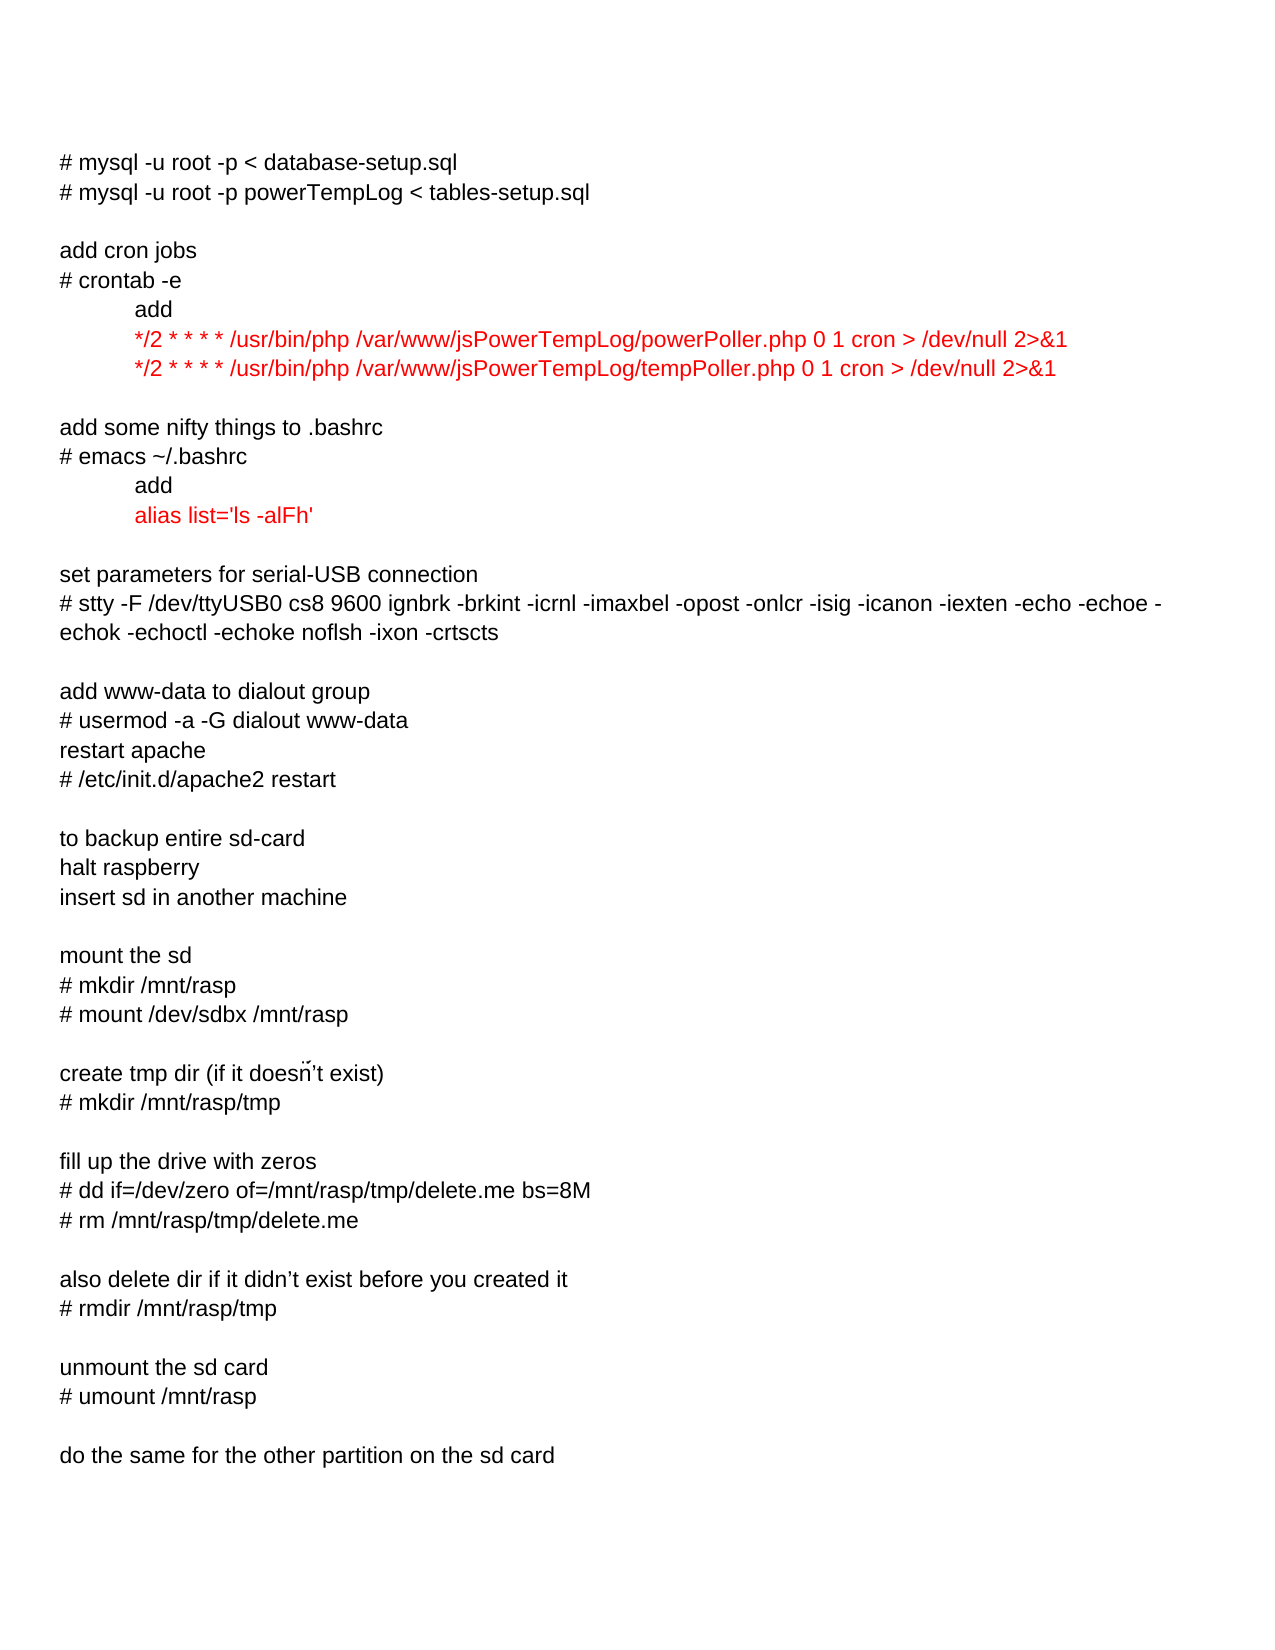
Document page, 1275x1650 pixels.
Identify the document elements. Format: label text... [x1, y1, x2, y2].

text set parameters for serial-USB connection [59, 561, 1195, 587]
text # usermod -a -G dialout www-data [59, 708, 1195, 734]
text # mysql -u root -p < database-setup.sql [59, 150, 1195, 176]
text */2 * * * * /usr/bin/php /var/www/jsPowerTempLog/tempPoller.php 0 1 cron > /dev/null 2>&1 [59, 356, 1195, 381]
text also delete dir if it didn’t exist before you created it [59, 1266, 1195, 1292]
text add cron jobs [59, 238, 1195, 264]
text create tmp dir (if it doesn̈́’t exist) [59, 1061, 1195, 1086]
text add [59, 297, 1195, 322]
text # mkdir /mnt/rasp/tmp [59, 1090, 1195, 1116]
text # mysql -u root -p powerTempLog < tables-setup.sql [59, 179, 1195, 205]
text restart apache [59, 737, 1195, 763]
text # emacs ~/.bashrc [59, 444, 1195, 469]
text halt raspberry [59, 855, 1195, 881]
text to backup entire sd-card [59, 826, 1195, 851]
text # dd if=/dev/zero of=/mnt/rasp/tmp/delete.me bs=8M [59, 1178, 1195, 1204]
text # crontab -e [59, 267, 1195, 293]
text do the same for the other partition on the sd card [59, 1442, 1195, 1468]
text # rmdir /mnt/rasp/tmp [59, 1296, 1195, 1321]
text # rm /mnt/rasp/tmp/delete.me [59, 1207, 1195, 1233]
text # mount /dev/sdbx /mnt/rasp [59, 1002, 1195, 1027]
text fill up the drive with zeros [59, 1149, 1195, 1174]
text */2 * * * * /usr/bin/php /var/www/jsPowerTempLog/powerPoller.php 0 1 cron > /dev/null 2>&1 [59, 326, 1195, 352]
text # umount /mnt/rasp [59, 1384, 1195, 1409]
text add [59, 473, 1195, 499]
text # stty -F /dev/ttyUSB0 cs8 9600 ignbrk -brkint -icrnl -imaxbel -opost -onlcr -isig -icanon -iexten -echo -echoe -echok -echoctl -echoke noflsh -ixon -crtscts [59, 591, 1195, 646]
text add some nifty things to .bashrc [59, 414, 1195, 440]
text alias list='ls -alFh' [59, 502, 1195, 528]
text # mkdir /mnt/rasp [59, 972, 1195, 998]
text insert sd in another machine [59, 884, 1195, 910]
text add www-data to dialout group [59, 679, 1195, 704]
text unmount the sd card [59, 1354, 1195, 1380]
text # /etc/init.d/apache2 restart [59, 767, 1195, 792]
text mount the sd [59, 943, 1195, 969]
